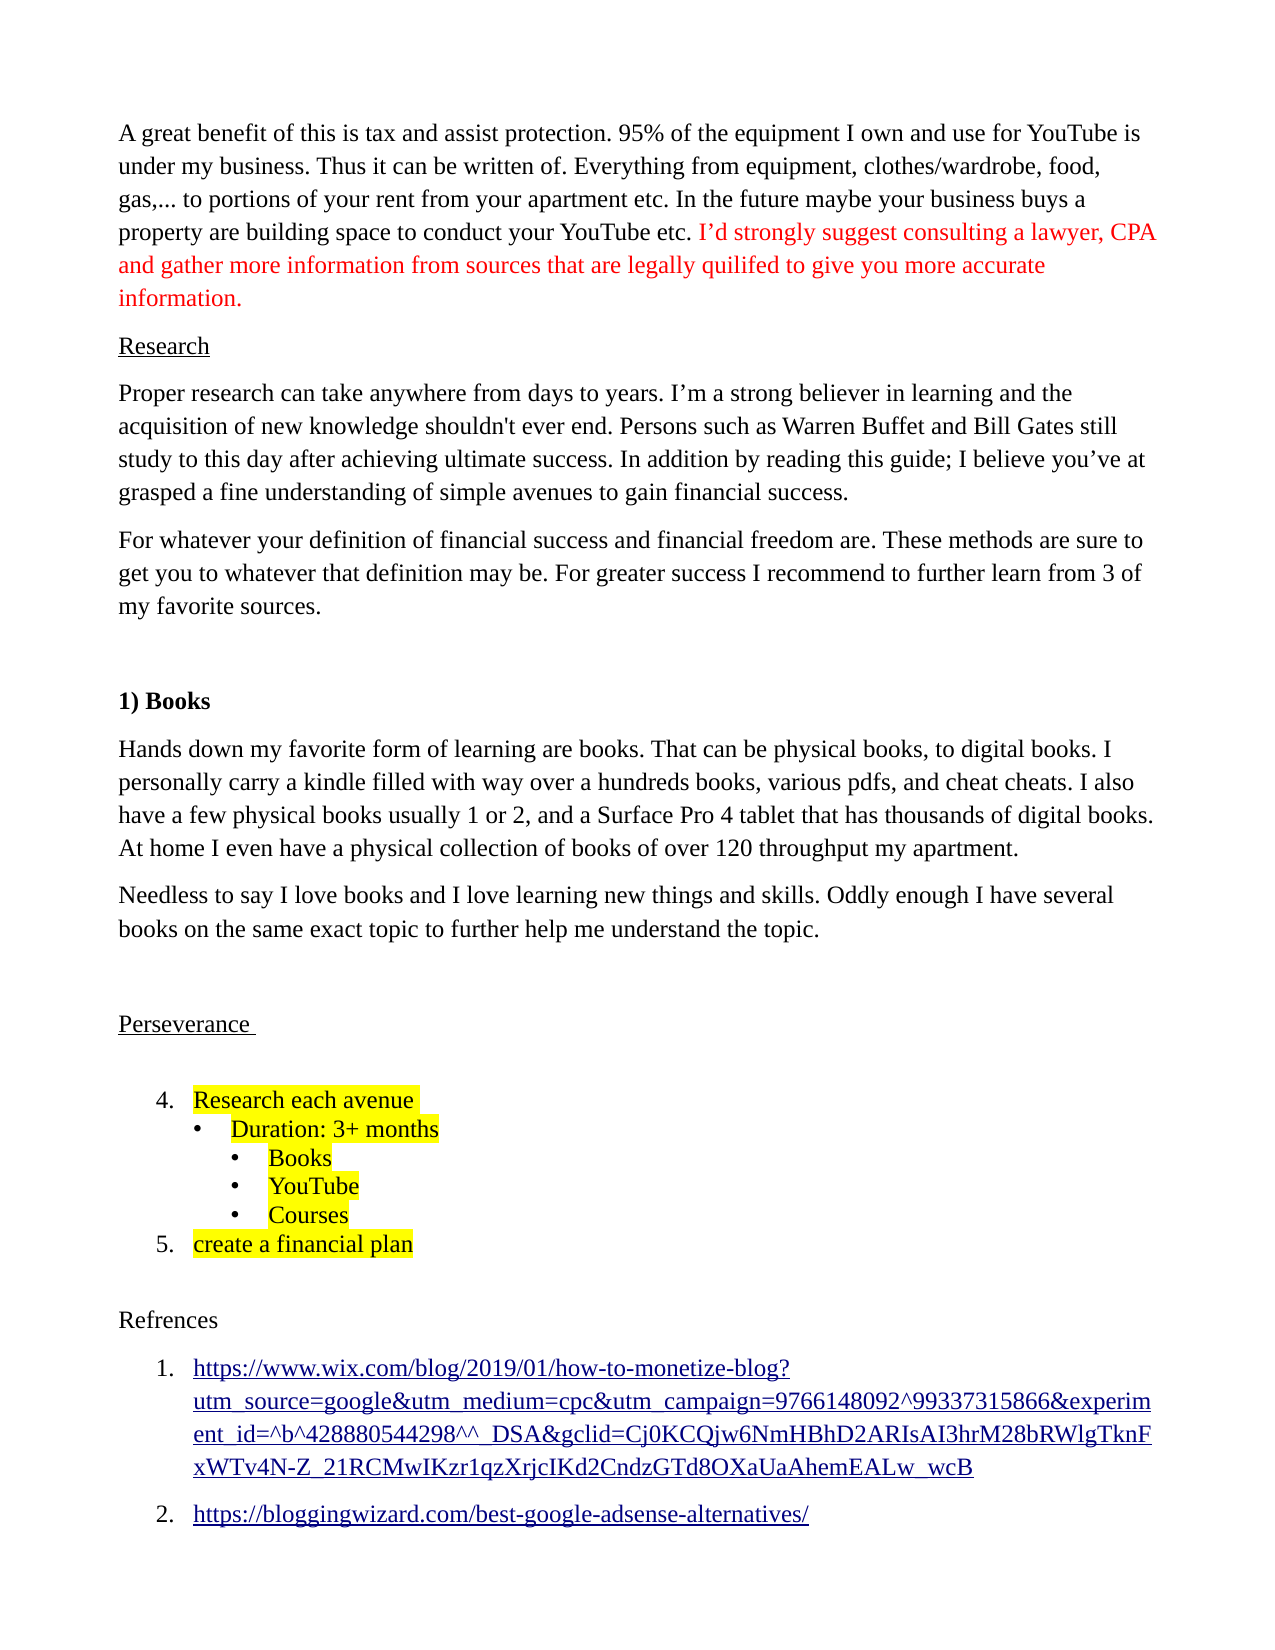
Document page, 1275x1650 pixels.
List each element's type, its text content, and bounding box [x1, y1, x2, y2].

text For whatever your definition of financial success and financial freedom are. These methods are sure to get you to whatever that definition may be. For greater success I recommend to further learn from 3 of my favorite sources. [118, 525, 1157, 620]
list Books [231, 1143, 1157, 1171]
list Research each avenue [156, 1085, 1157, 1114]
text 1) Books [118, 686, 1157, 715]
text Research [118, 331, 1157, 359]
text Refrences [118, 1305, 1157, 1334]
text Proper research can take anywhere from days to years. I’m a strong believer in learning and the acquisition of new knowledge shouldn't ever end. Persons such as Warren Buffet and Bill Gates still study to this day after achieving ultimate success. In addition by reading this guide; I believe you’ve at grasped a fine understanding of simple avenues to gain financial success. [118, 378, 1157, 506]
list create a financial plan [156, 1229, 1157, 1258]
text A great benefit of this is tax and assist protection. 95% of the equipment I own and use for YouTube is under my business. Thus it can be written of. Everything from equipment, clothes/wardrobe, food, gas,... to portions of your rent from your apartment etc. In the future maybe your business buys a property are building space to conduct your YouTube etc. I’d strongly suggest consulting a lawyer, CPA and gather more information from sources that are legally quilifed to give you more accurate information. [118, 118, 1157, 312]
list https://bloggingwizard.com/best-google-adsense-alternatives/ [156, 1499, 1157, 1528]
list https://www.wix.com/blog/2019/01/how-to-monetize-blog?utm_source=google&utm_medium=cpc&utm_campaign=9766148092^99337315866&experiment_id=^b^428880544298^^_DSA&gclid=Cj0KCQjw6NmHBhD2ARIsAI3hrM28bRWlgTknFxWTv4N-Z_21RCMwIKzr1qzXrjcIKd2CndzGTd8OXaUaAhemEALw_wcB [156, 1353, 1157, 1481]
text Hands down my favorite form of learning are books. That can be physical books, to digital books. I personally carry a kindle filled with way over a hundreds books, various pdfs, and cheat cheats. I also have a few physical books usually 1 or 2, and a Surface Pro 4 tablet that has thousands of digital books. At home I even have a physical collection of books of over 120 throughput my apartment. [118, 734, 1157, 862]
list Duration: 3+ months [193, 1114, 1157, 1143]
text Needless to say I love books and I love learning new things and skills. Oddly enough I have several books on the same exact topic to further help me understand the topic. [118, 881, 1157, 942]
list YouTube [231, 1171, 1157, 1200]
text Perseverance [118, 1009, 1157, 1038]
list Courses [231, 1200, 1157, 1229]
